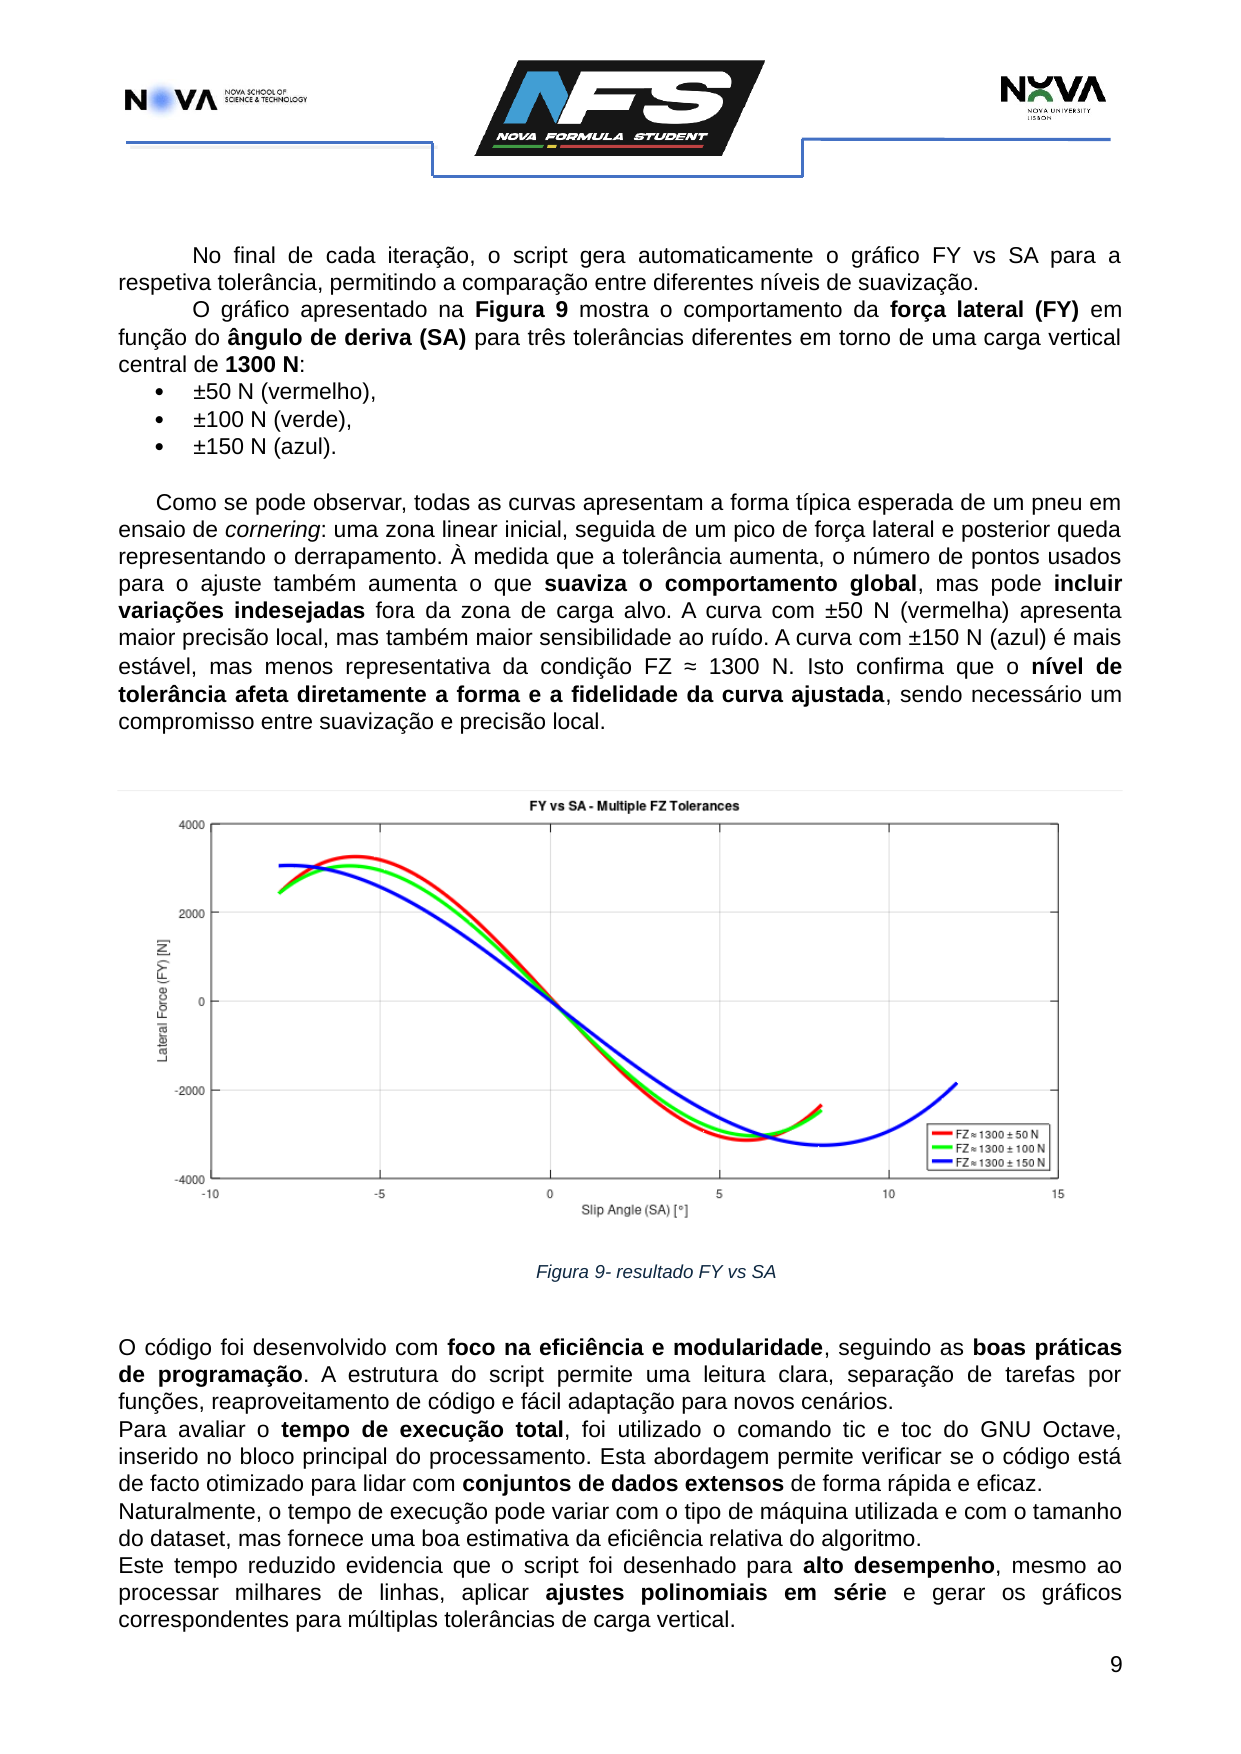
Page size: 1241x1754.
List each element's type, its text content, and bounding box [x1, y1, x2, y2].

text Este tempo reduzido evidencia que o script foi desenhado para alto desempenho, mesmo ao processar milhares de linhas, aplicar ajustes polinomiais em série e gerar os gráficos correspondentes para múltiplas tolerâncias de carga vertical. [118, 1552, 1122, 1633]
text No final de cada iteração, o script gera automaticamente o gráfico FY vs SA para a respetiva tolerância, permitindo a comparação entre diferentes níveis de suavização. [118, 242, 1122, 295]
text O gráfico apresentado na Figura 9 mostra o comportamento da força lateral (FY) em função do ângulo de deriva (SA) para três tolerâncias diferentes em torno de uma carga vertical central de 1300 N: [118, 296, 1122, 377]
picture [434, 60, 801, 164]
picture [117, 790, 1123, 1221]
picture [804, 151, 1113, 164]
text Naturalmente, o tempo de execução pode variar com o tipo de máquina utilizada e com o tamanho do dataset, mas fornece uma boa estimativa da eficiência relativa do algoritmo. [118, 1498, 1122, 1551]
picture [1001, 76, 1106, 120]
text O código foi desenvolvido com foco na eficiência e modularidade, seguindo as boas práticas de programação. A estrutura do script permite uma leitura clara, separação de tarefas por funções, reaproveitamento de código e fácil adaptação para novos cenários. [118, 1330, 1122, 1414]
picture [130, 145, 431, 149]
picture [125, 79, 307, 120]
list ±50 N (vermelho), [156, 378, 1122, 404]
text [118, 1251, 1122, 1260]
picture [126, 151, 431, 164]
list ±100 N (verde), [156, 406, 1122, 432]
text Para avaliar o tempo de execução total, foi utilizado o comando tic e toc do GNU Octave, inserido no bloco principal do processamento. Esta abordagem permite verificar se o código está de facto otimizado para lidar com conjuntos de dados extensos de forma rápida e eficaz. [118, 1416, 1122, 1496]
text Como se pode observar, todas as curvas apresentam a forma típica esperada de um pneu em ensaio de cornering: uma zona linear inicial, seguida de um pico de força lateral e posterior queda representando o derrapamento. À medida que a tolerância aumenta, o número de pontos usados para o ajuste também aumenta o que suaviza o comportamento global, mas pode incluir variações indesejadas fora da zona de carga alvo. A curva com ±50 N (vermelha) apresenta maior precisão local, mas também maior sensibilidade ao ruído. A curva com ±150 N (azul) é mais estável, mas menos representativa da condição FZ ≈ 1300 N. Isto confirma que o nível de tolerância afeta diretamente a forma e a fidelidade da curva ajustada, sendo necessário um compromisso entre suavização e precisão local. [118, 488, 1122, 734]
text Figura 9- resultado FY vs SA [117, 1261, 1122, 1282]
list ±150 N (azul). [156, 433, 1122, 460]
